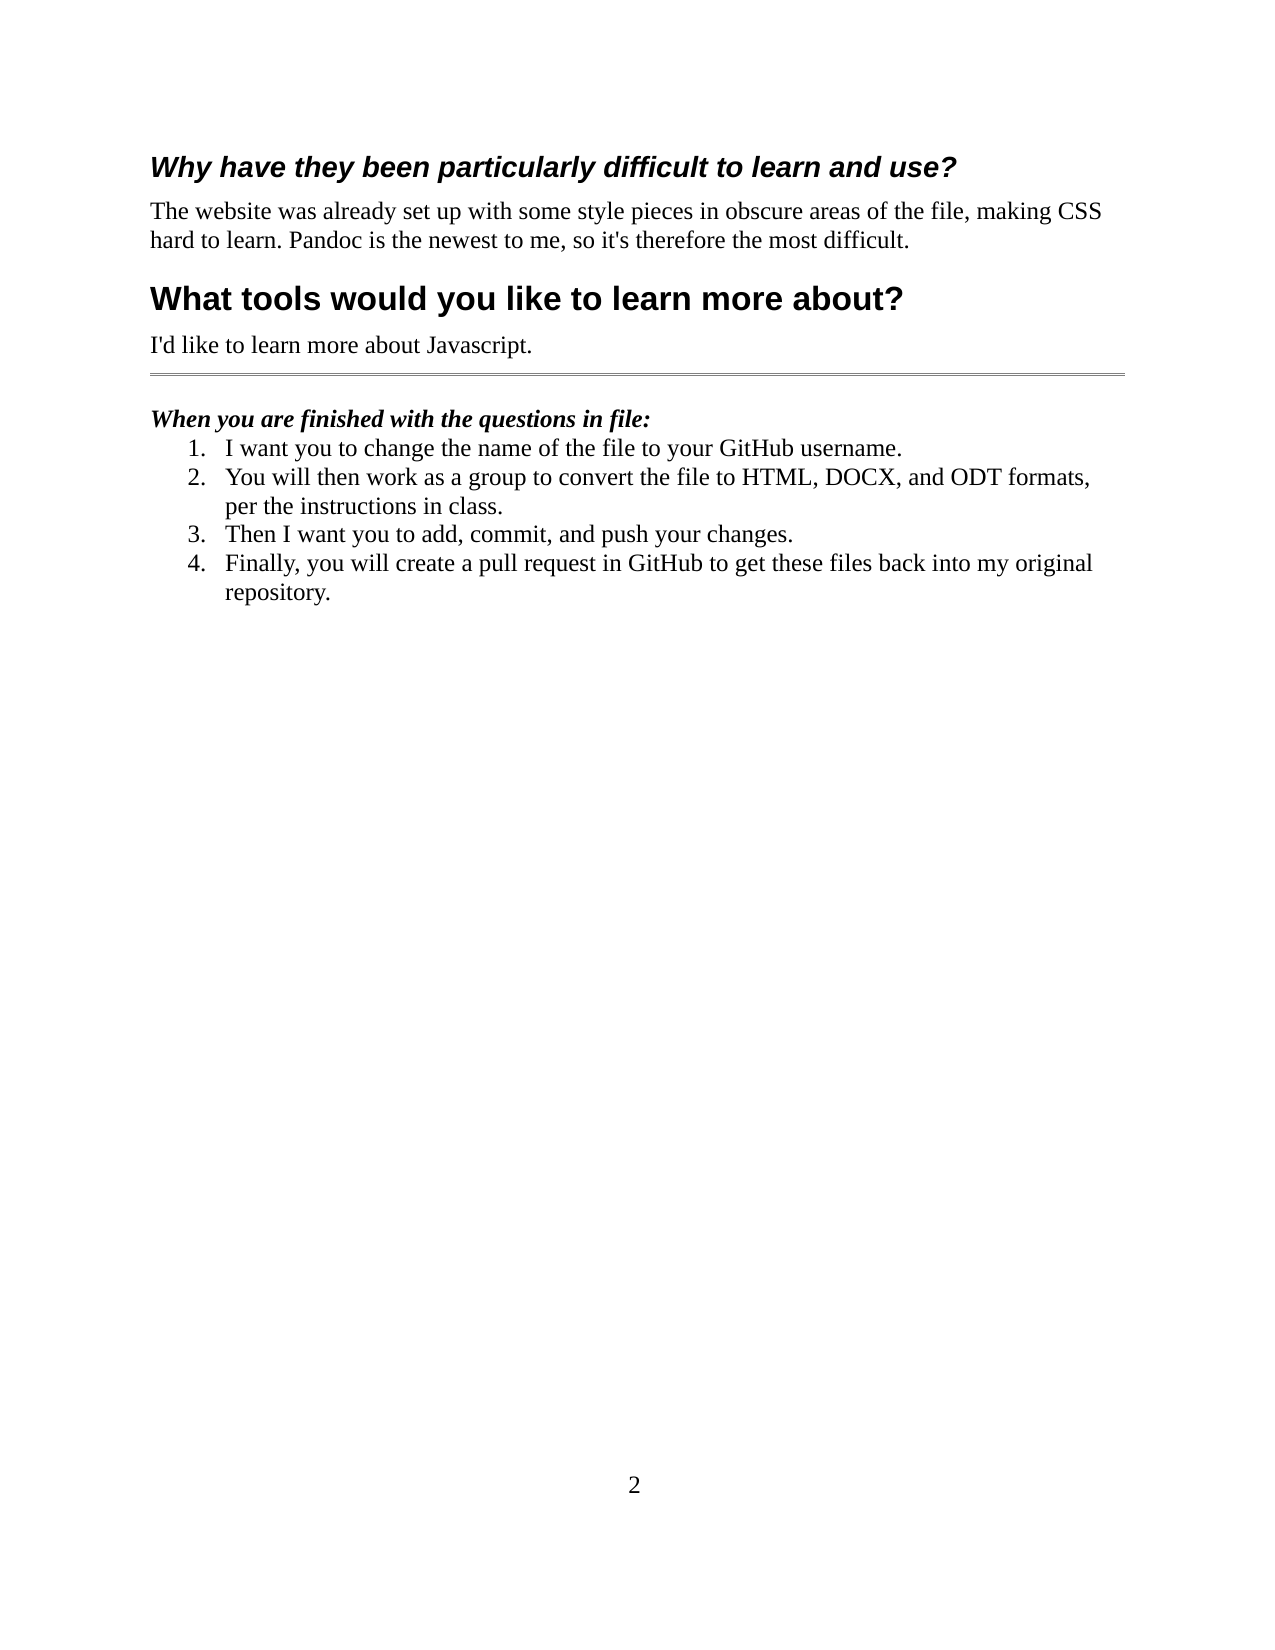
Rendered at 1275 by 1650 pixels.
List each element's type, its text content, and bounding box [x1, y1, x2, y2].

list I want you to change the name of the file to your GitHub username. [187, 433, 1125, 462]
list Finally, you will create a pull request in GitHub to get these files back into my original repository. [187, 548, 1125, 606]
text I'd like to learn more about Javascript. [150, 330, 1125, 358]
text When you are finished with the questions in file: [150, 404, 1125, 433]
list You will then work as a group to convert the file to HTML, DOCX, and ODT formats, per the instructions in class. [187, 462, 1125, 519]
text The website was already set up with some style pieces in obscure areas of the file, making CSS hard to learn. Pandoc is the newest to me, so it's therefore the most difficult. [150, 196, 1125, 253]
subtitle Why have they been particularly difficult to learn and use? [150, 150, 1125, 183]
list Then I want you to add, commit, and push your changes. [187, 519, 1125, 548]
subtitle What tools would you like to learn more about? [150, 278, 1125, 317]
